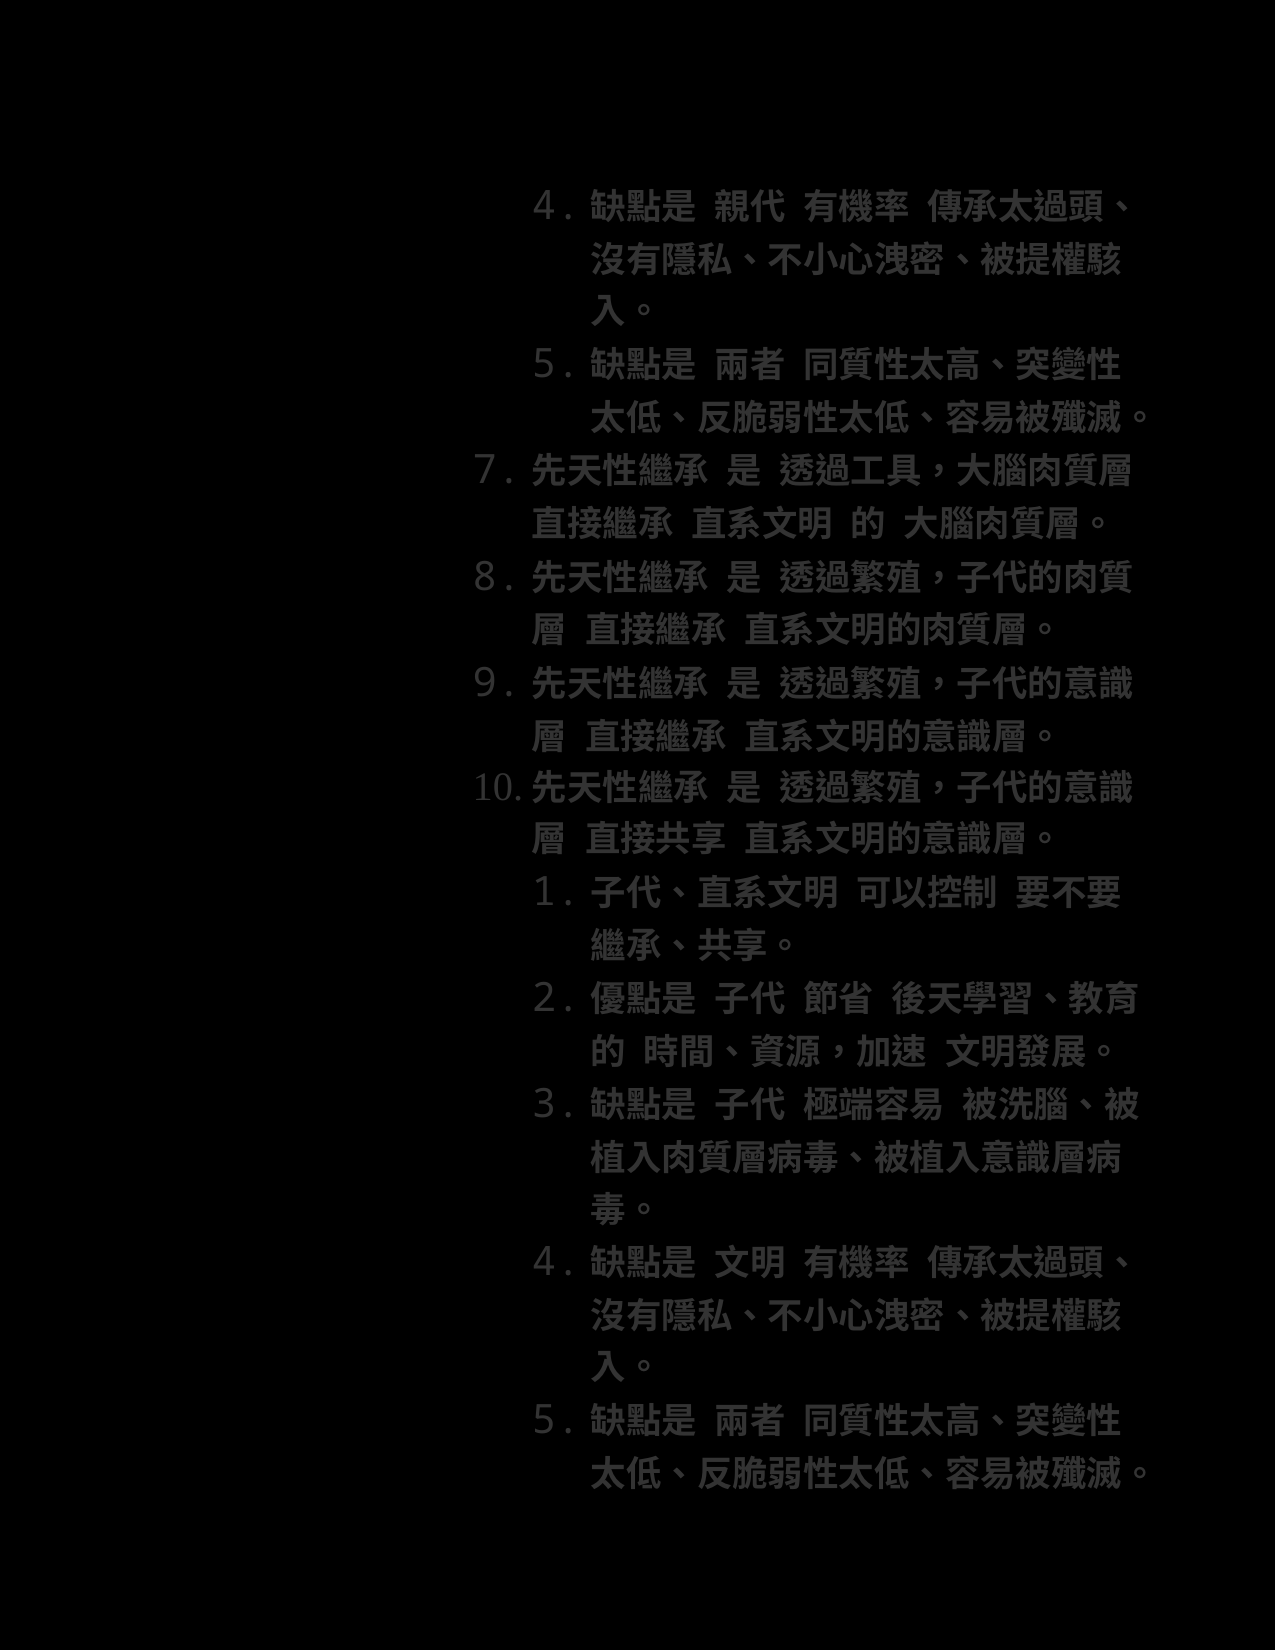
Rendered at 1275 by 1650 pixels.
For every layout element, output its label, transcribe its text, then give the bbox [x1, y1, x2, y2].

list 先天性繼承 是 透過繁殖，子代的肉質層 直接繼承 直系文明的肉質層。 [472, 547, 1157, 653]
list 先天性繼承 是 透過工具，大腦肉質層 直接繼承 直系文明 的 大腦肉質層。 [472, 440, 1157, 547]
list 缺點是 兩者 同質性太高、突變性太低、反脆弱性太低、容易被殲滅。 [532, 334, 1157, 440]
list 先天性繼承 是 透過繁殖，子代的意識層 直接繼承 直系文明的意識層。 [472, 653, 1157, 759]
list 先天性繼承 是 透過繁殖，子代的意識層 直接共享 直系文明的意識層。 [472, 759, 1157, 862]
list 缺點是 文明 有機率 傳承太過頭、沒有隱私、不小心洩密、被提權駭入。 [532, 1232, 1157, 1390]
list 優點是 子代 節省 後天學習、教育 的 時間、資源，加速 文明發展。 [532, 968, 1157, 1074]
list 缺點是 兩者 同質性太高、突變性太低、反脆弱性太低、容易被殲滅。 [532, 1390, 1157, 1496]
list 缺點是 親代 有機率 傳承太過頭、沒有隱私、不小心洩密、被提權駭入。 [532, 176, 1157, 334]
list 子代、直系文明 可以控制 要不要 繼承、共享。 [532, 862, 1157, 968]
list 缺點是 子代 極端容易 被洗腦、被植入肉質層病毒、被植入意識層病毒。 [532, 1074, 1157, 1232]
